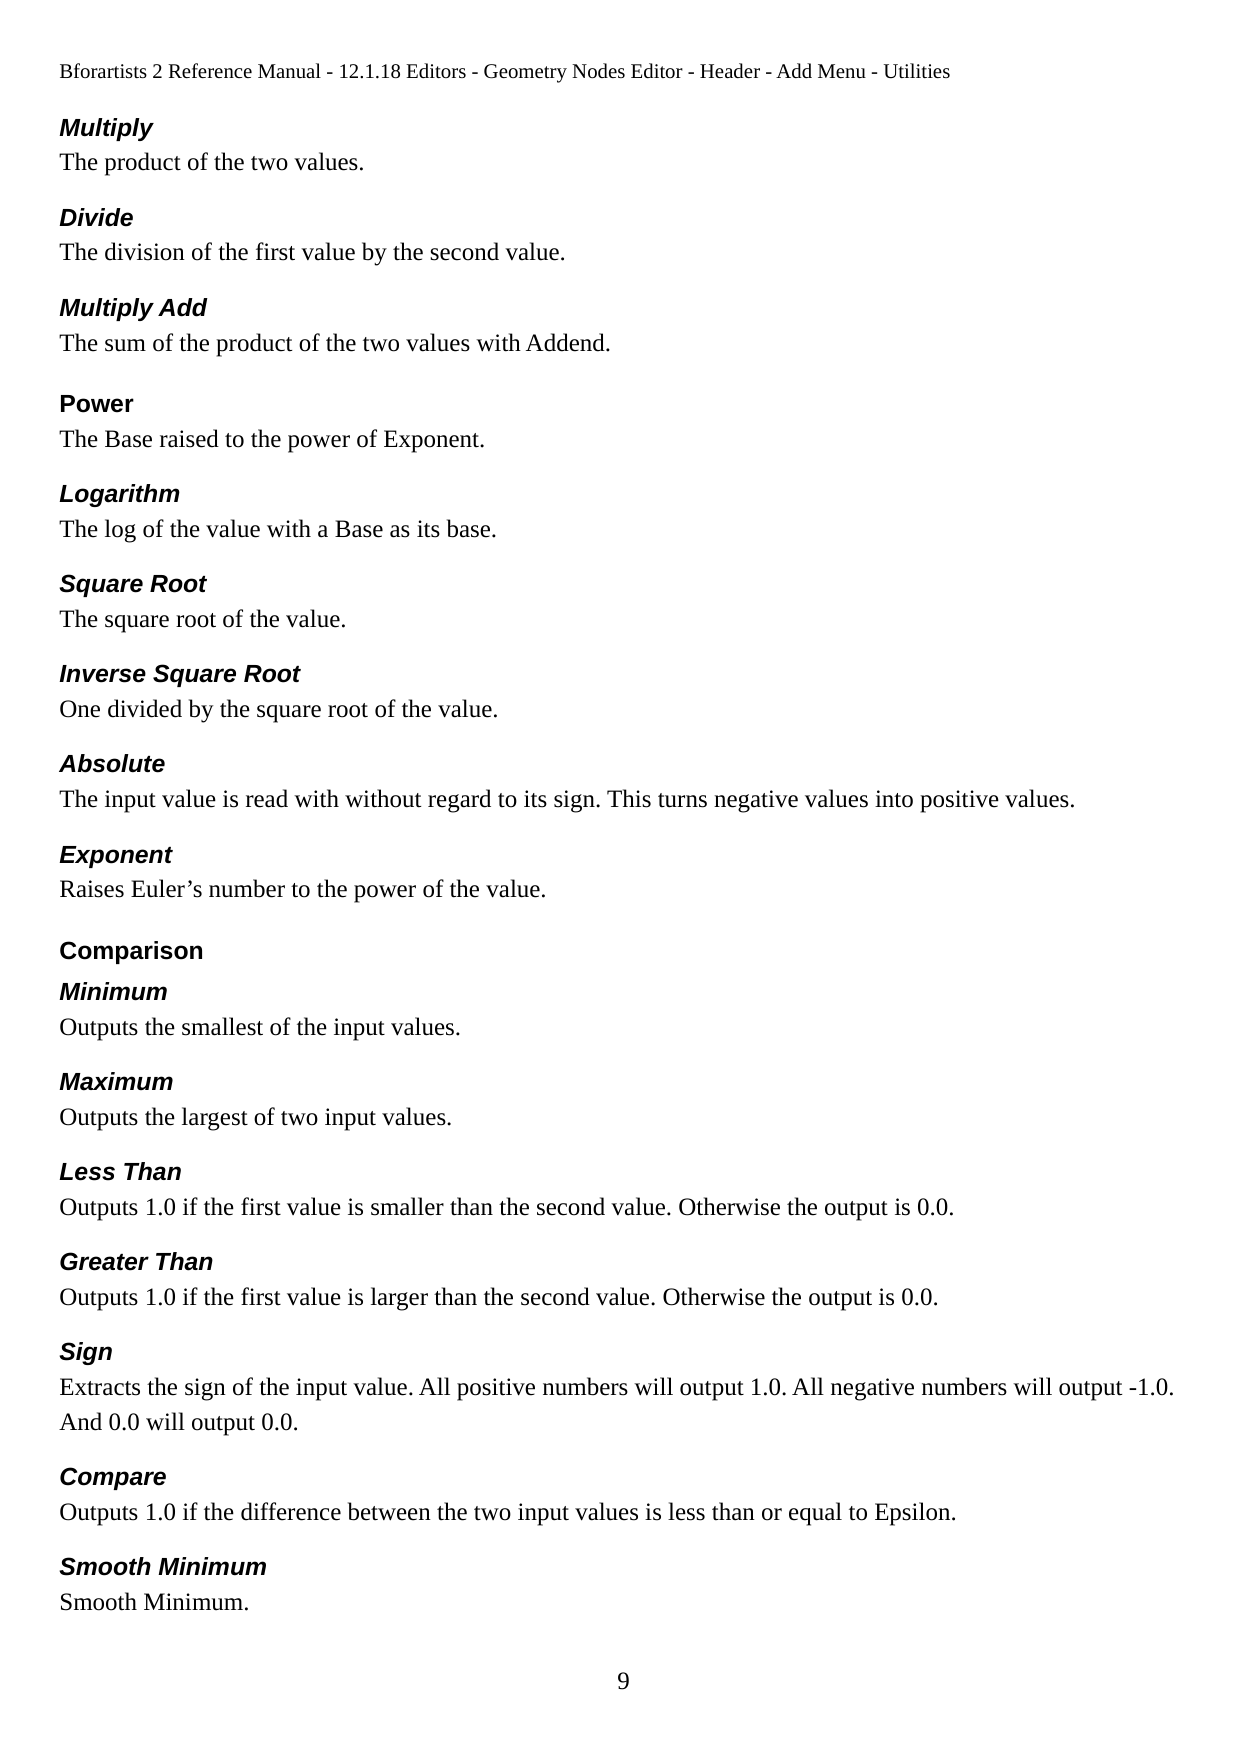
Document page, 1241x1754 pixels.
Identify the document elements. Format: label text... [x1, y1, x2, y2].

text The product of the two values. [59, 147, 1181, 176]
text The input value is read with without regard to its sign. This turns negative values into positive values. [59, 784, 1181, 813]
subtitle Smooth Minimum [59, 1552, 1181, 1581]
subtitle Minimum [59, 977, 1181, 1006]
subtitle Power [59, 389, 1181, 418]
subtitle Less Than [59, 1157, 1181, 1186]
text The sum of the product of the two values with Addend. [59, 328, 1181, 356]
subtitle Compare [59, 1462, 1181, 1491]
subtitle Divide [59, 203, 1181, 231]
subtitle Inverse Square Root [59, 659, 1181, 688]
text The log of the value with a Base as its base. [59, 514, 1181, 543]
text Raises Euler’s number to the power of the value. [59, 874, 1181, 903]
subtitle Logarithm [59, 479, 1181, 508]
subtitle Square Root [59, 569, 1181, 598]
subtitle Exponent [59, 840, 1181, 868]
text Outputs 1.0 if the first value is smaller than the second value. Otherwise the output is 0.0. [59, 1192, 1181, 1221]
text Outputs the largest of two input values. [59, 1102, 1181, 1131]
subtitle Greater Than [59, 1247, 1181, 1276]
subtitle Multiply [59, 113, 1181, 141]
subtitle Maximum [59, 1067, 1181, 1096]
text Smooth Minimum. [59, 1587, 1181, 1616]
text The Base raised to the power of Exponent. [59, 424, 1181, 453]
text Outputs 1.0 if the difference between the two input values is less than or equal to Epsilon. [59, 1497, 1181, 1526]
text Extracts the sign of the input value. All positive numbers will output 1.0. All negative numbers will output -1.0. And 0.0 will output 0.0. [59, 1372, 1181, 1436]
subtitle Sign [59, 1337, 1181, 1366]
subtitle Comparison [59, 936, 1181, 964]
text One divided by the square root of the value. [59, 694, 1181, 723]
text The division of the first value by the second value. [59, 237, 1181, 266]
subtitle Absolute [59, 749, 1181, 778]
text The square root of the value. [59, 604, 1181, 633]
text Outputs the smallest of the input values. [59, 1012, 1181, 1041]
text Outputs 1.0 if the first value is larger than the second value. Otherwise the output is 0.0. [59, 1282, 1181, 1311]
subtitle Multiply Add [59, 293, 1181, 321]
